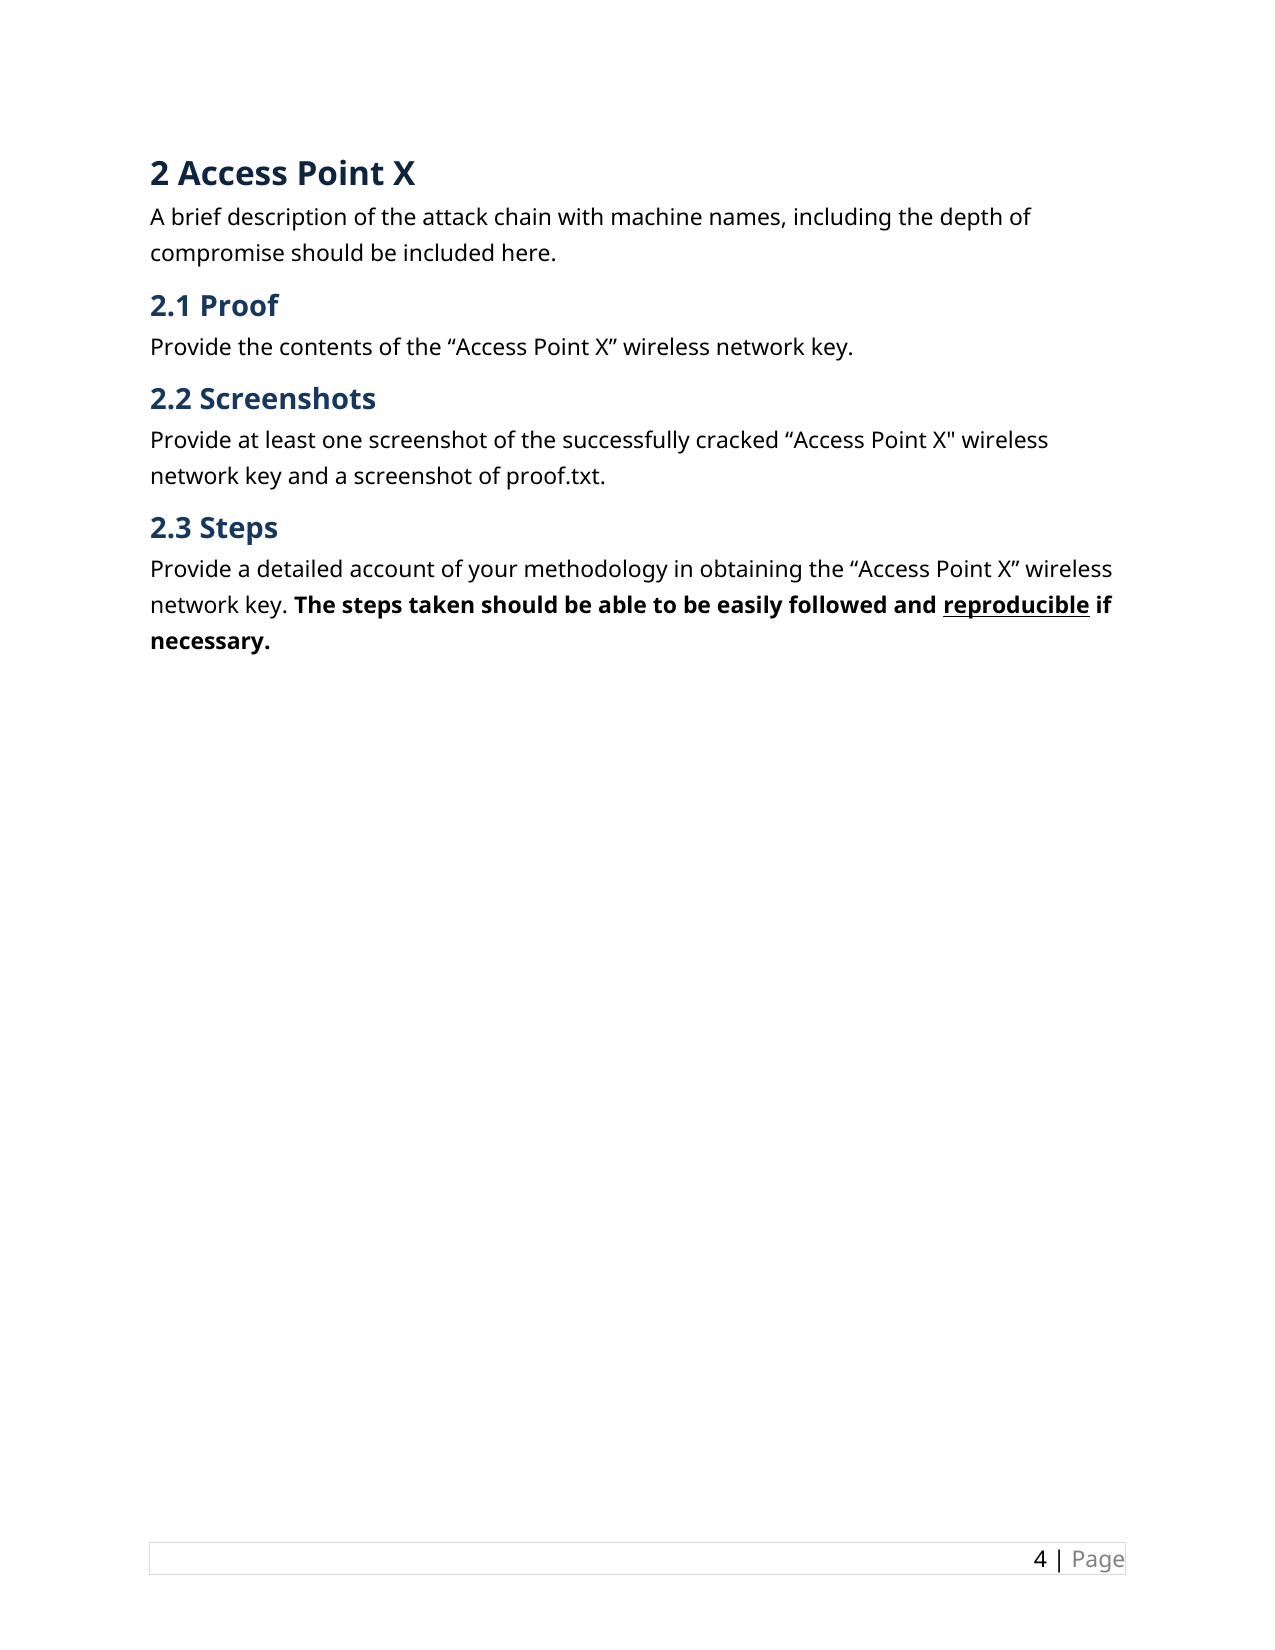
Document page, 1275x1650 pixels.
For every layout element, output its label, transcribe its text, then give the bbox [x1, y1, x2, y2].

text Provide the contents of the “Access Point X” wireless network key. [150, 331, 1125, 362]
text A brief description of the attack chain with machine names, including the depth of compromise should be included here. [150, 201, 1125, 268]
text Provide a detailed account of your methodology in obtaining the “Access Point X” wireless network key. The steps taken should be able to be easily followed and reproducible if necessary. [150, 553, 1125, 656]
subtitle Screenshots [150, 378, 1125, 418]
subtitle Steps [150, 508, 1125, 547]
subtitle Proof [150, 285, 1125, 325]
subtitle Access Point X [150, 150, 1125, 195]
text Provide at least one screenshot of the successfully cracked “Access Point X" wireless network key and a screenshot of proof.txt. [150, 424, 1125, 491]
